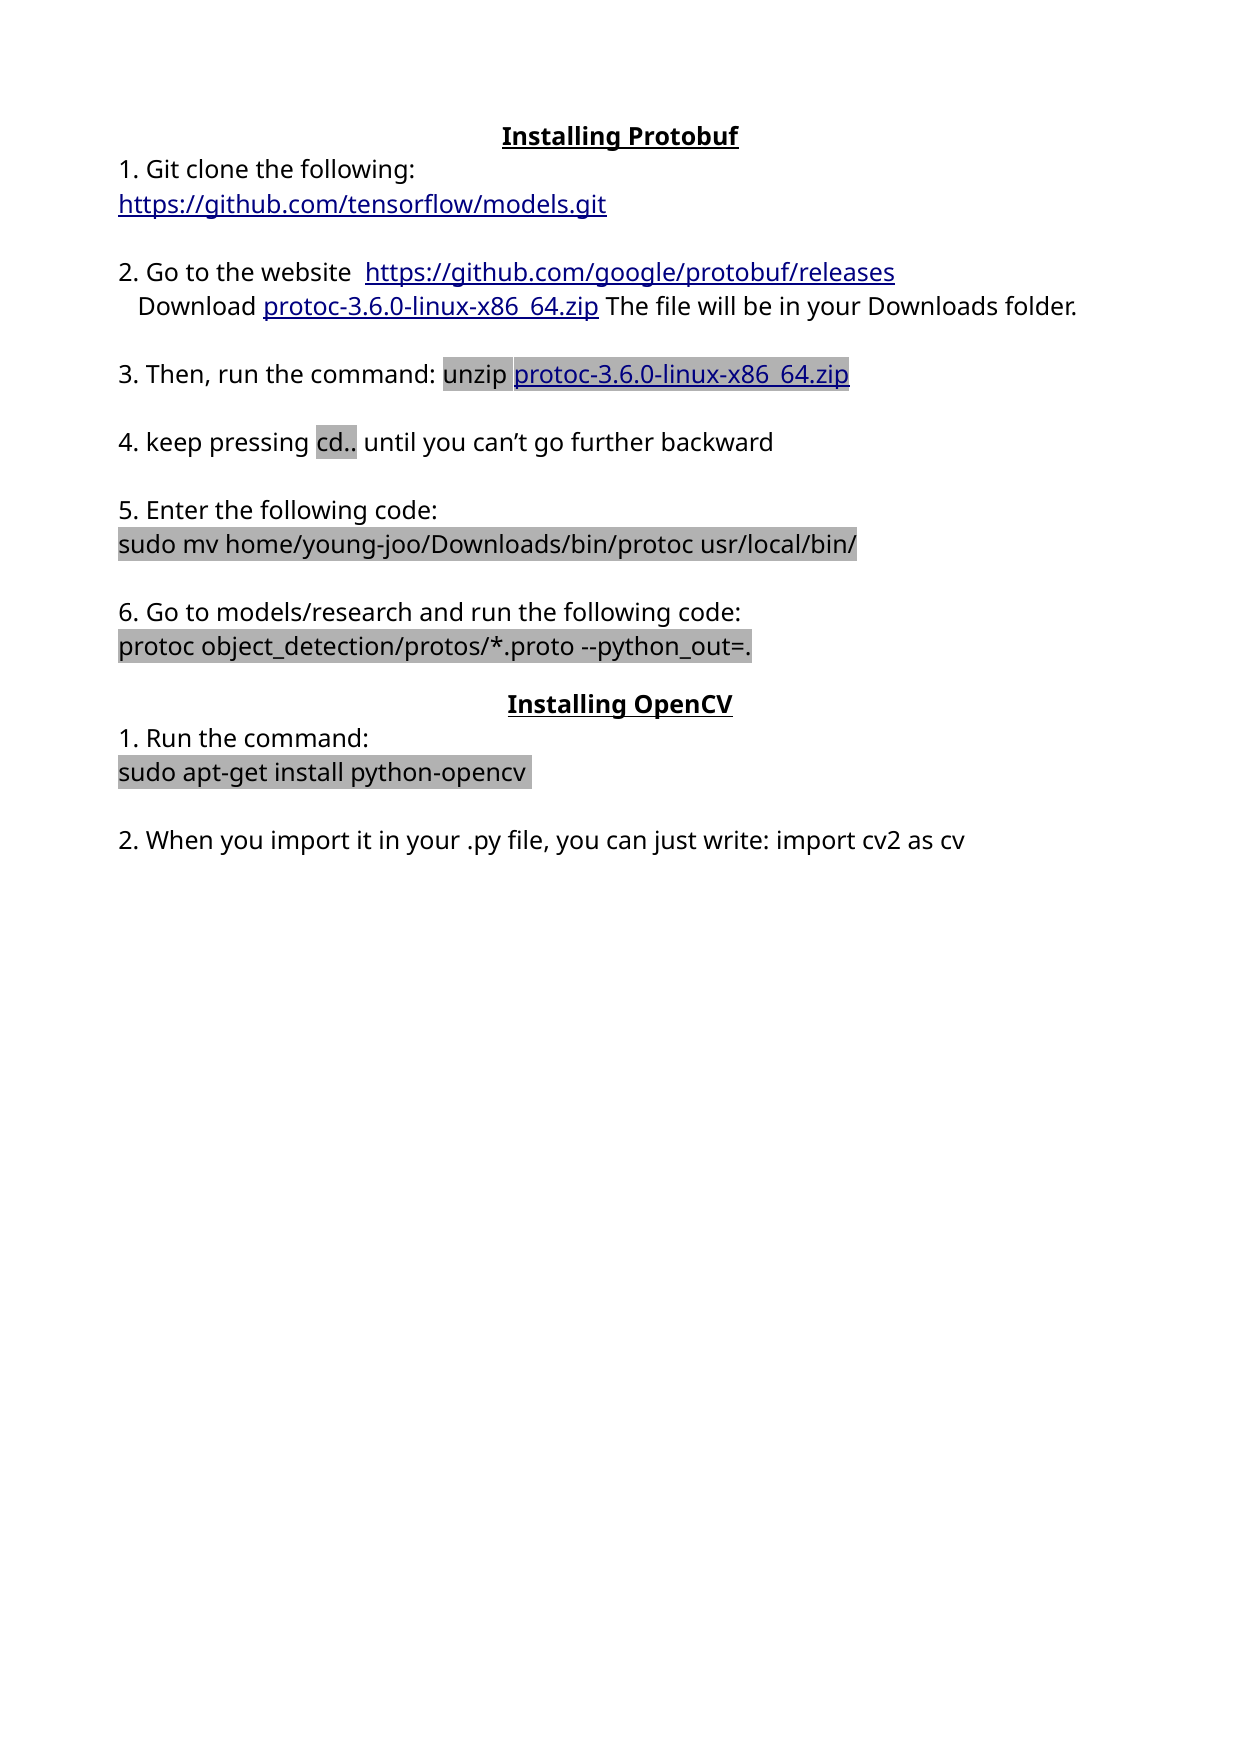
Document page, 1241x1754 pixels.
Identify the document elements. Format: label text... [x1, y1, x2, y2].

text 1. Git clone the following: [118, 152, 1122, 186]
text 6. Go to models/research and run the following code: [118, 595, 1122, 629]
text Installing Protobuf [118, 118, 1122, 152]
text Download protoc-3.6.0-linux-x86_64.zip The file will be in your Downloads folder. [118, 288, 1122, 322]
text 2. When you import it in your .py file, you can just write: import cv2 as cv [118, 823, 1122, 857]
text 1. Run the command: [118, 721, 1122, 755]
text 4. keep pressing cd.. until you can’t go further backward [118, 425, 1122, 459]
text sudo mv home/young-joo/Downloads/bin/protoc usr/local/bin/ [118, 527, 1122, 561]
text Installing OpenCV [118, 687, 1122, 721]
text 5. Enter the following code: [118, 493, 1122, 527]
text sudo apt-get install python-opencv [118, 755, 1122, 789]
text 2. Go to the website https://github.com/google/protobuf/releases [118, 254, 1122, 288]
text protoc object_detection/protos/*.proto --python_out=. [118, 629, 1122, 663]
text 3. Then, run the command: unzip protoc-3.6.0-linux-x86_64.zip [118, 357, 1122, 391]
text https://github.com/tensorflow/models.git [118, 186, 1122, 220]
